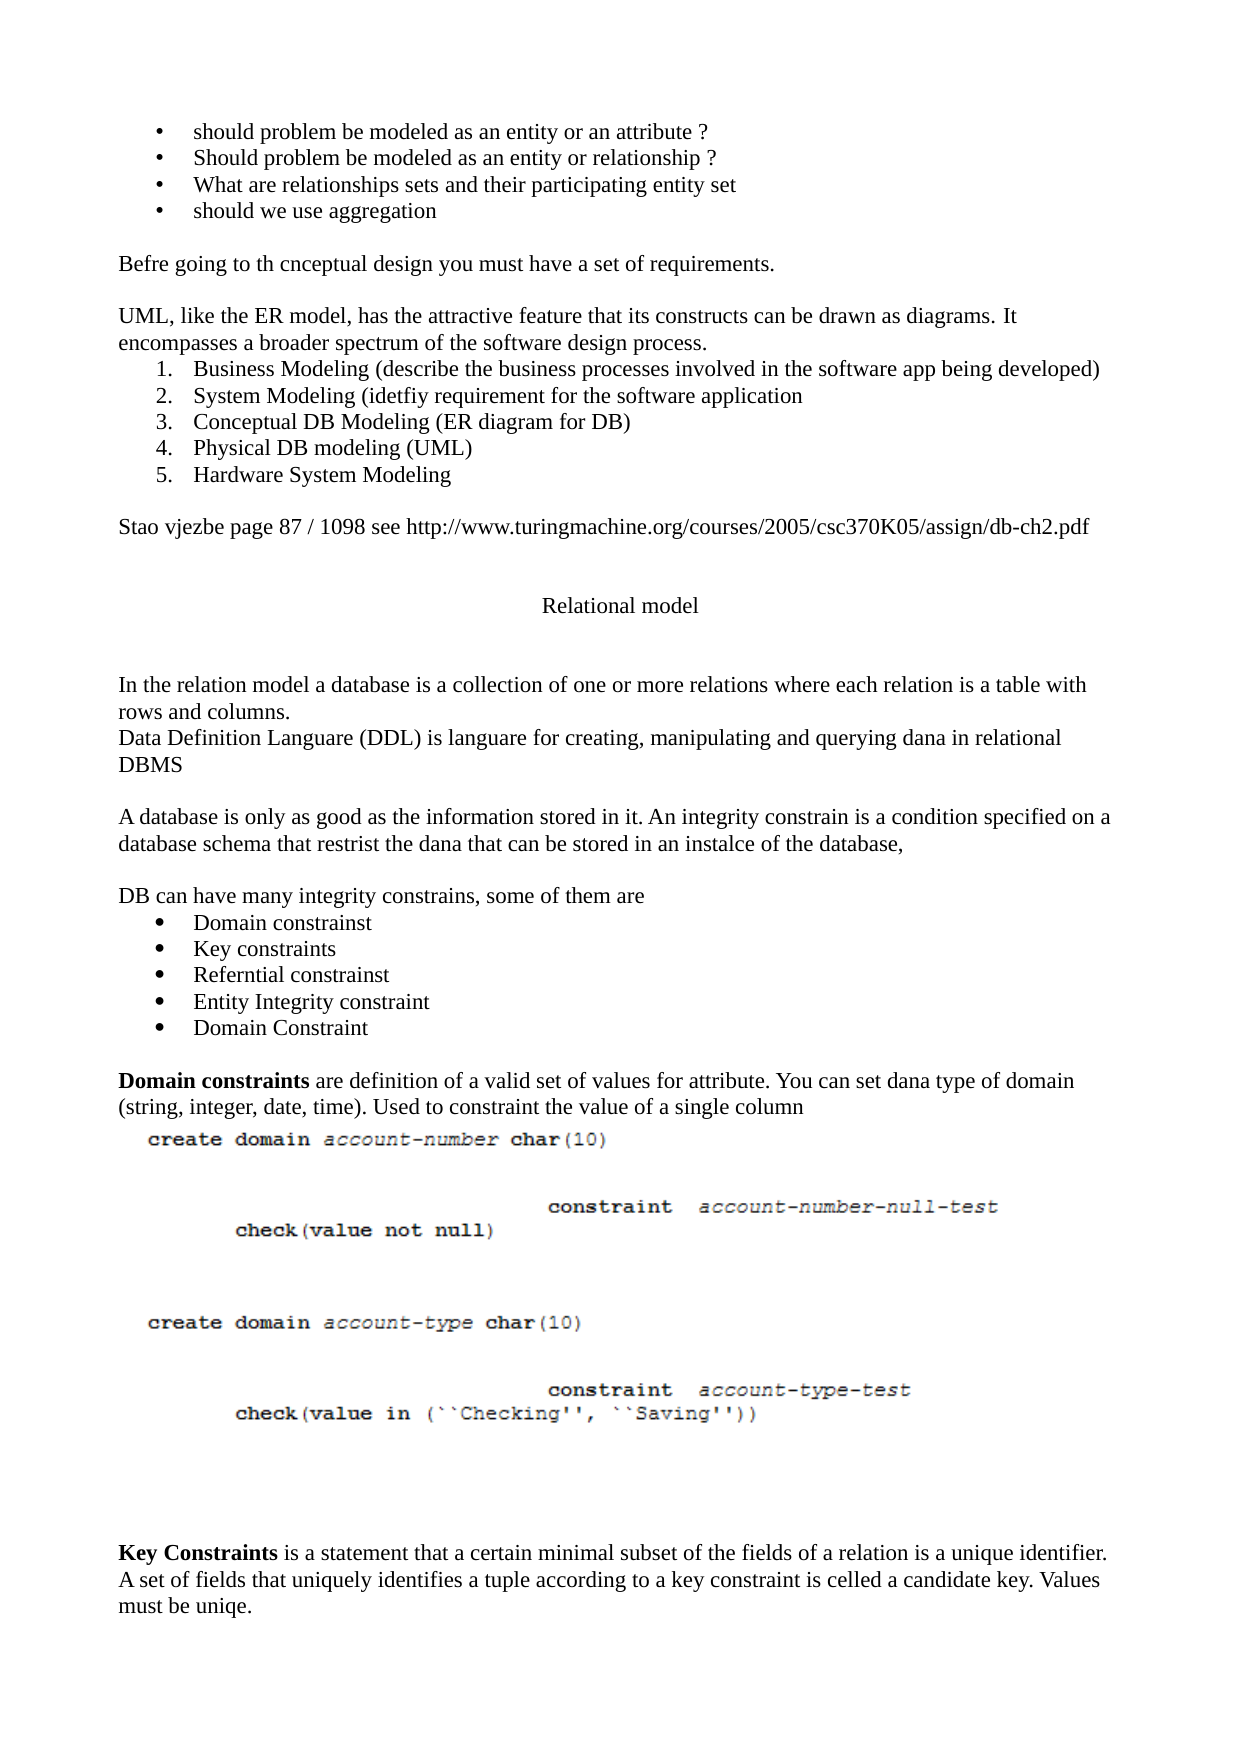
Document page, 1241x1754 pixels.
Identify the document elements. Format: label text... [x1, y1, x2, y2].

text UML, like the ER model, has the attractive feature that its constructs can be drawn as diagrams. It encompasses a broader spectrum of the software design process. [118, 303, 1122, 355]
text Domain constraints are definition of a valid set of values for attribute. You can set dana type of domain (string, integer, date, time). Used to constraint the value of a single column [118, 1067, 1122, 1119]
text Data Definition Languare (DDL) is languare for creating, manipulating and querying dana in relational DBMS [118, 724, 1122, 777]
list Key constraints [156, 935, 1122, 961]
text Stao vjezbe page 87 / 1098 see http://www.turingmachine.org/courses/2005/csc370K05/assign/db-ch2.pdf [118, 513, 1122, 540]
list What are relationships sets and their participating entity set [156, 171, 1122, 197]
text Key Constraints is a statement that a certain minimal subset of the fields of a relation is a unique identifier. A set of fields that uniquely identifies a tuple according to a key constraint is celled a candidate key. Values must be uniqe. [118, 1539, 1122, 1618]
list should problem be modeled as an entity or an attribute ? [156, 118, 1122, 144]
list Physical DB modeling (UML) [156, 434, 1122, 461]
list Conceptual DB Modeling (ER diagram for DB) [156, 408, 1122, 434]
list should we use aggregation [156, 197, 1122, 223]
list Domain Constraint [156, 1014, 1122, 1041]
list Hardware System Modeling [156, 461, 1122, 487]
text In the relation model a database is a collection of one or more relations where each relation is a table with rows and columns. [118, 672, 1122, 724]
text Relational model [118, 592, 1122, 619]
list Referntial constrainst [156, 961, 1122, 988]
text DB can have many integrity constrains, some of them are [118, 882, 1122, 909]
list System Modeling (idetfiy requirement for the software application [156, 382, 1122, 408]
list Business Modeling (describe the business processes involved in the software app being developed) [156, 355, 1122, 382]
list Entity Integrity constraint [156, 988, 1122, 1014]
list Should problem be modeled as an entity or relationship ? [156, 144, 1122, 171]
list Domain constrainst [156, 909, 1122, 935]
text Befre going to th cnceptual design you must have a set of requirements. [118, 250, 1122, 276]
text A database is only as good as the information stored in it. An integrity constrain is a condition specified on a database schema that restrist the dana that can be stored in an instalce of the database, [118, 803, 1122, 856]
